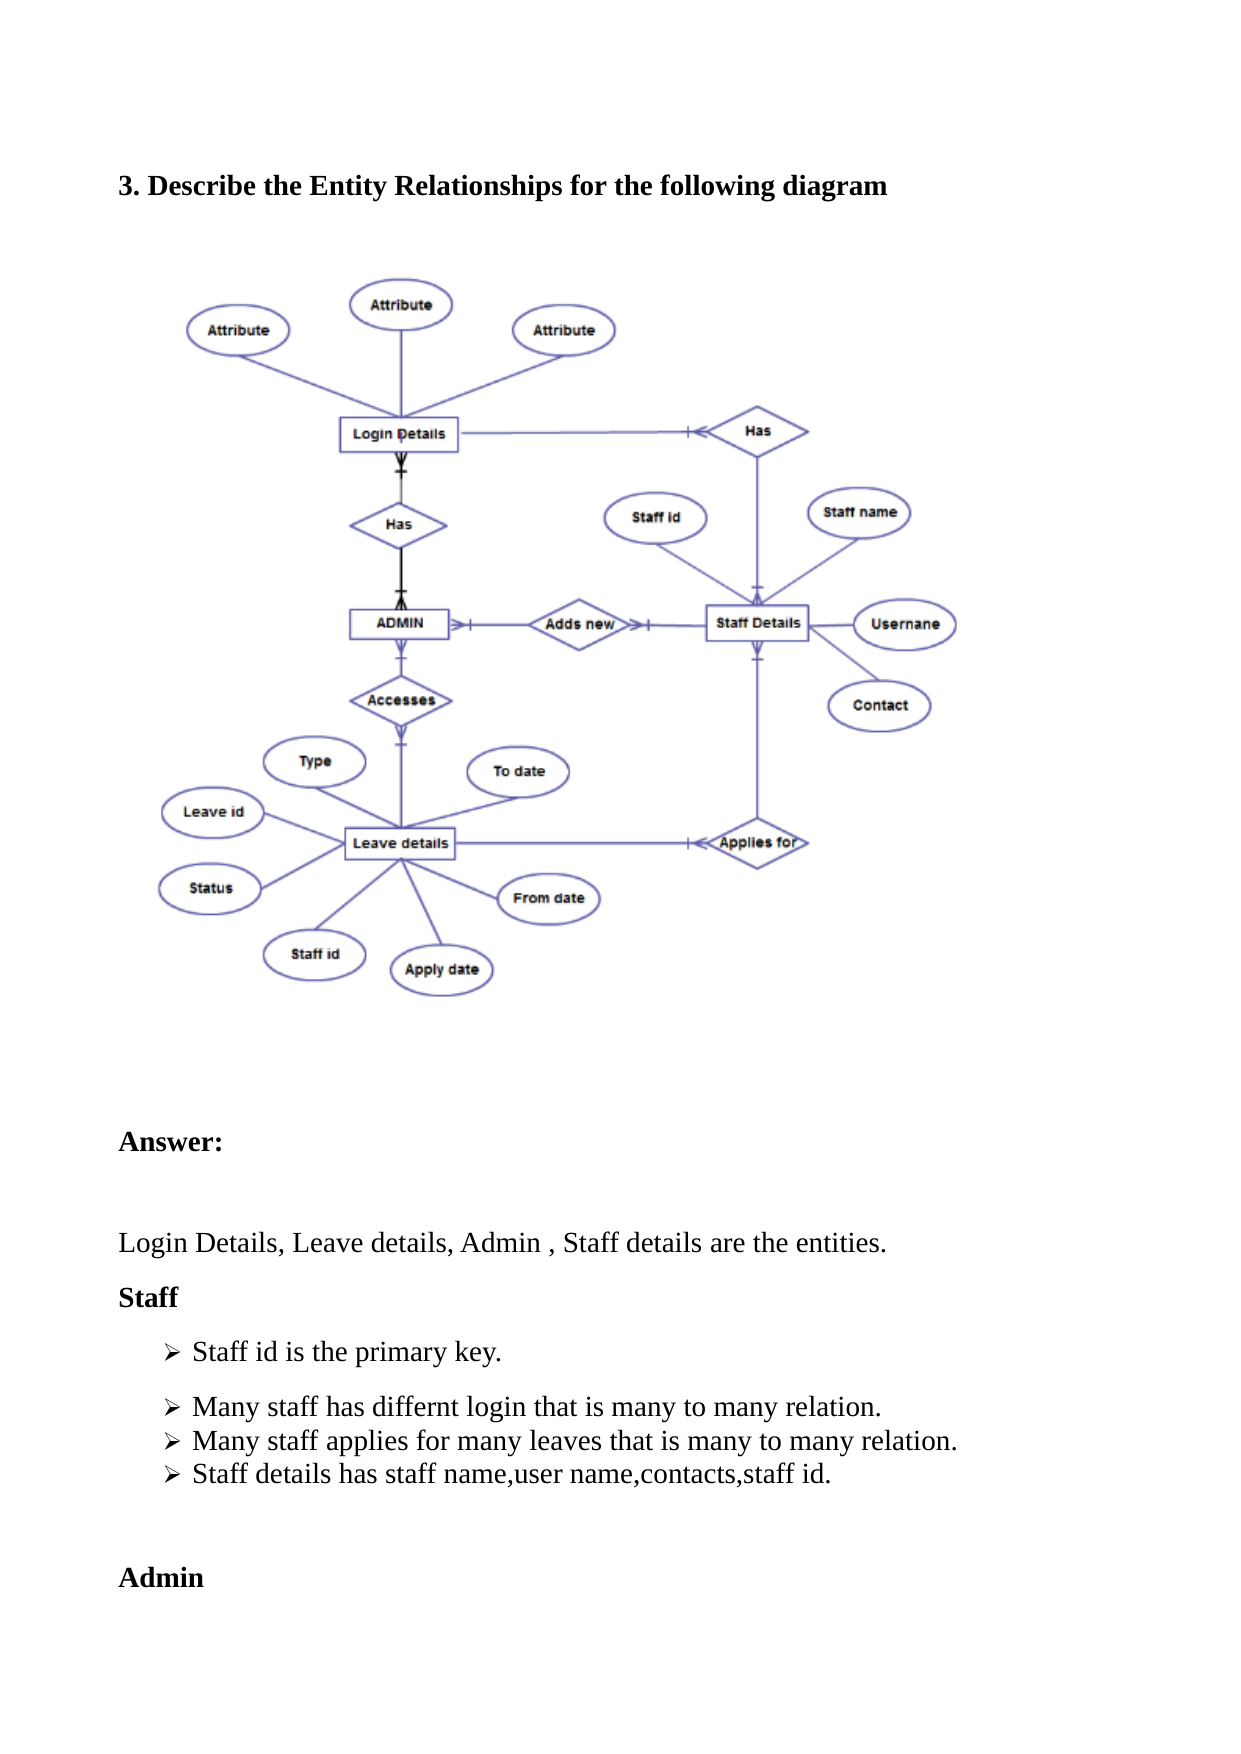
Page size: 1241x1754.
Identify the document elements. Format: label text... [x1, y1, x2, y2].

text Staff [118, 1280, 1122, 1313]
list Staff details has staff name,user name,contacts,staff id. [162, 1456, 1122, 1490]
text Login Details, Leave details, Admin , Staff details are the entities. [118, 1225, 1122, 1258]
text Answer: [118, 1124, 1122, 1158]
text Admin [118, 1560, 1122, 1594]
text 3. Describe the Entity Relationships for the following diagram [118, 168, 1122, 202]
picture [149, 270, 960, 1003]
list Many staff applies for many leaves that is many to many relation. [162, 1423, 1122, 1456]
list Staff id is the primary key. [162, 1334, 1122, 1368]
list Many staff has differnt login that is many to many relation. [162, 1389, 1122, 1423]
